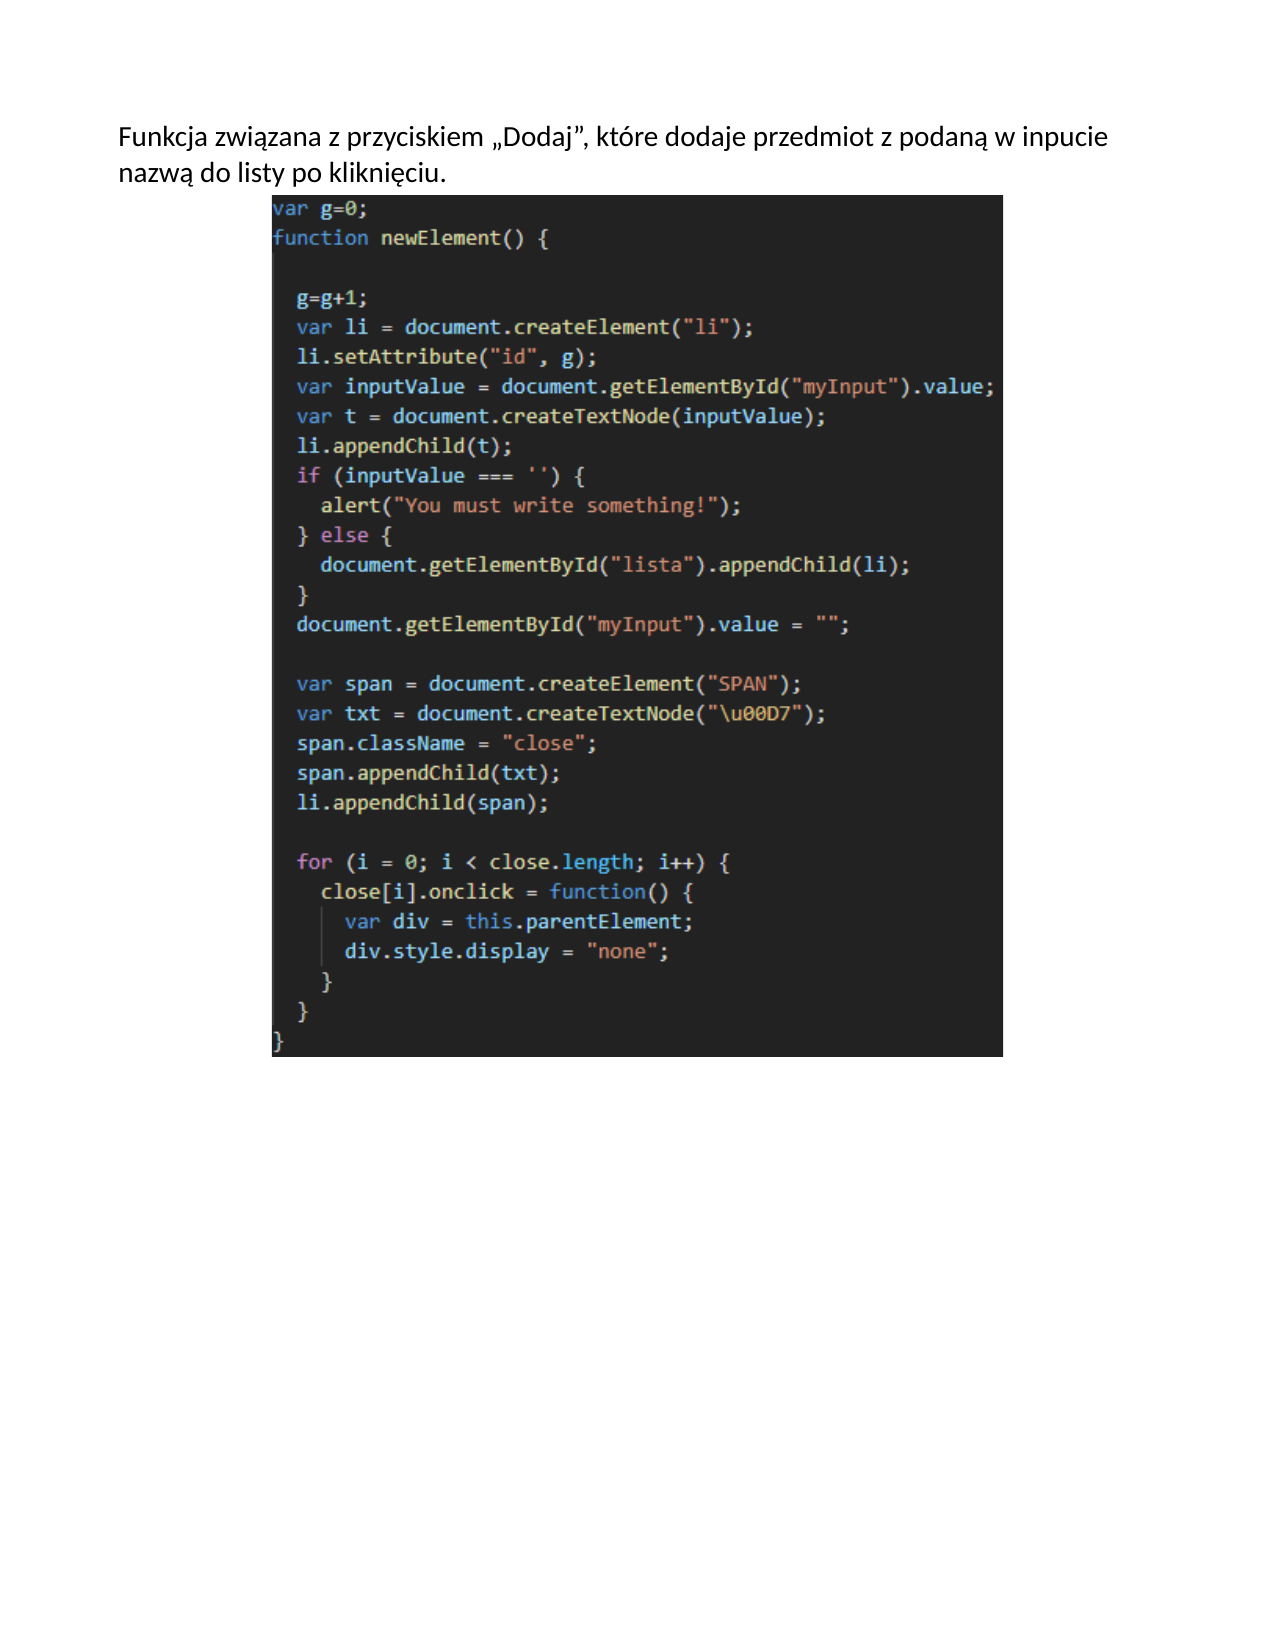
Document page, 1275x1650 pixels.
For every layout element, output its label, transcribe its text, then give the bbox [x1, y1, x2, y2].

picture [271, 195, 1004, 1057]
text Funkcja związana z przyciskiem „Dodaj”, które dodaje przedmiot z podaną w inpucie nazwą do listy po kliknięciu. [118, 118, 1157, 189]
